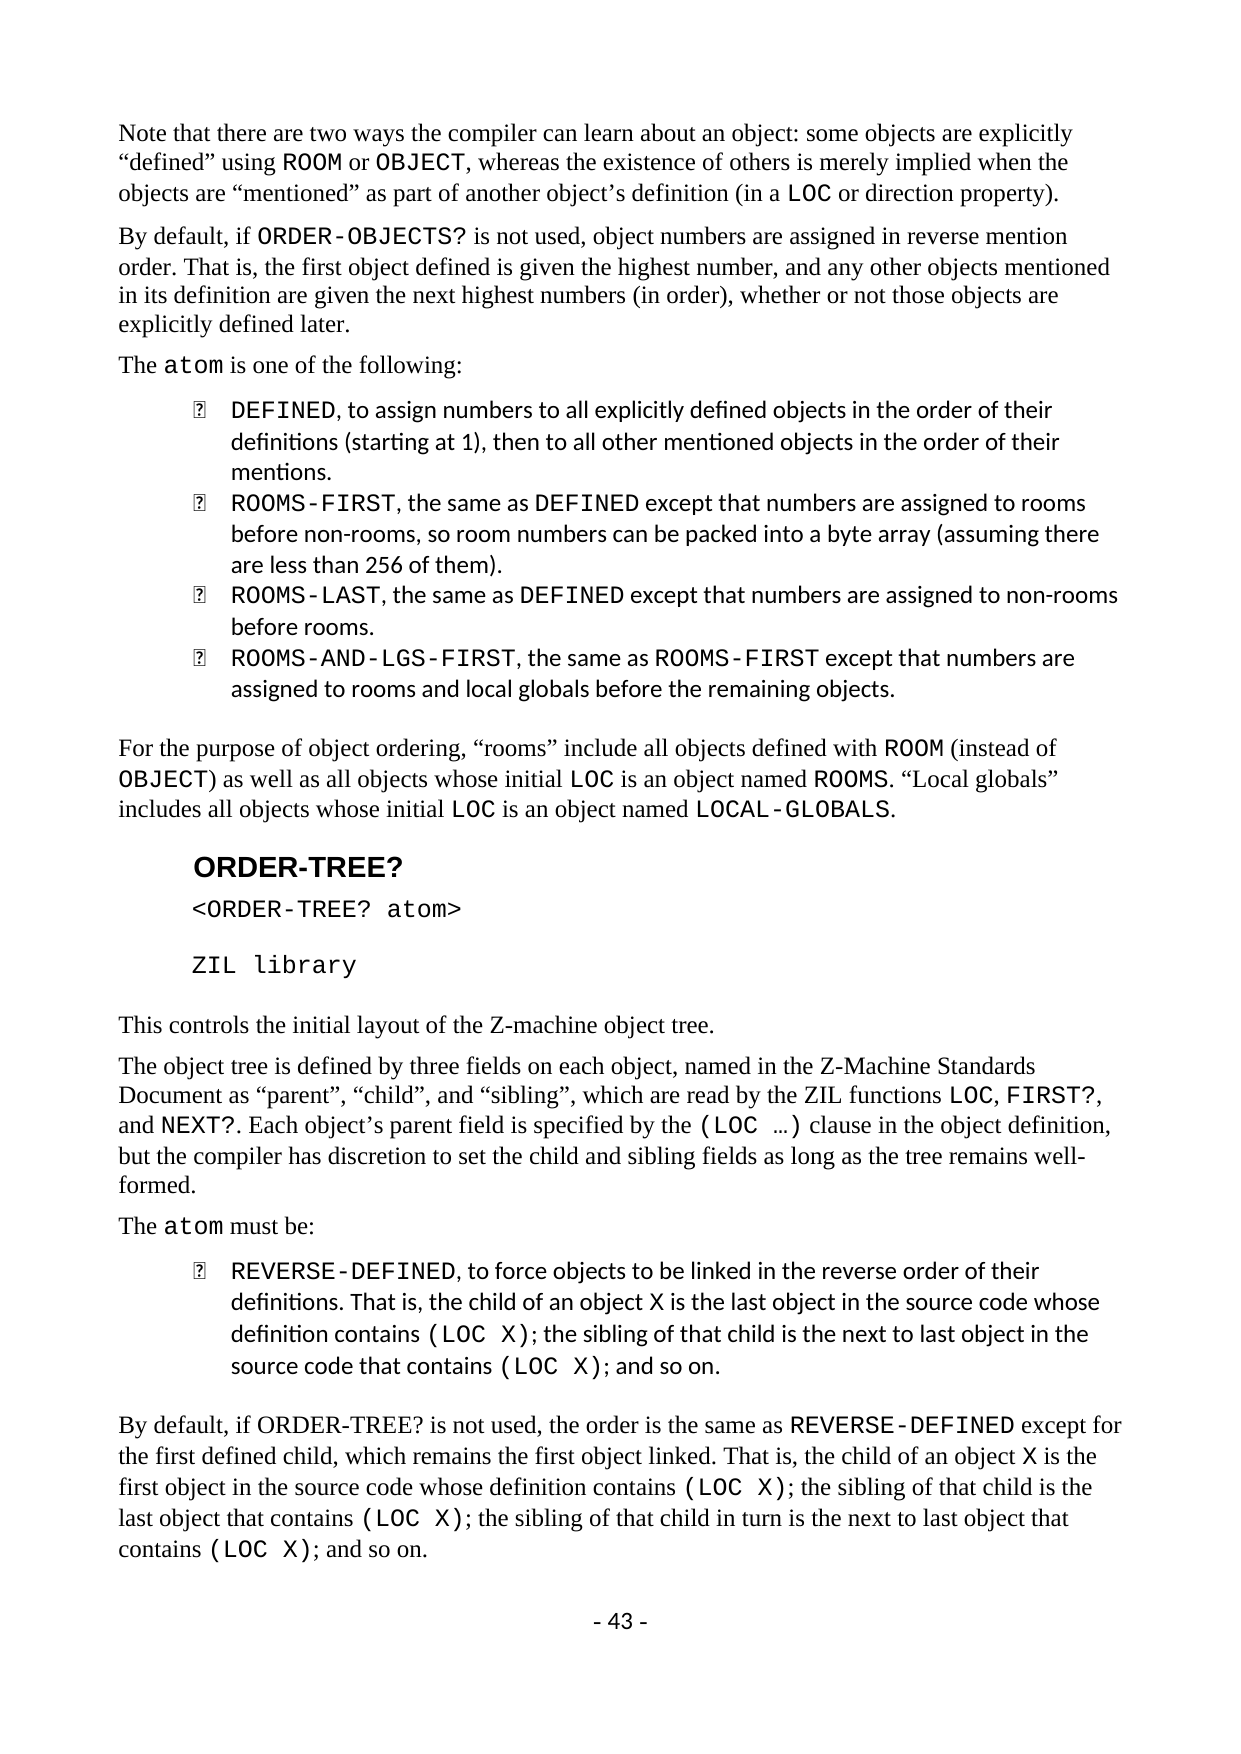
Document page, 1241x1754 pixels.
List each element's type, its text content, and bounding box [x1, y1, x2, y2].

text By default, if ORDER-TREE? is not used, the order is the same as REVERSE-DEFINED except for the first defined child, which remains the first object linked. That is, the child of an object X is the first object in the source code whose definition contains (LOC X); the sibling of that child is the last object that contains (LOC X); the sibling of that child in turn is the next to last object that contains (LOC X); and so on. [118, 1411, 1122, 1565]
text This controls the initial layout of the Z-machine object tree. [118, 1010, 1122, 1038]
text By default, if ORDER-OBJECTS? is not used, object numbers are assigned in reverse mention order. That is, the first object defined is given the highest number, and any other objects mentioned in its definition are given the next highest numbers (in order), whether or not those objects are explicitly defined later. [118, 221, 1122, 338]
subtitle ORDER-TREE? [118, 850, 1122, 884]
list ROOMS-LAST, the same as DEFINED except that numbers are assigned to non-rooms before rooms. [193, 579, 1122, 642]
text The atom must be: [118, 1211, 1122, 1242]
text <ORDER-TREE? atom> [192, 896, 1122, 925]
text The atom is one of the following: [118, 351, 1122, 381]
text The object tree is defined by three fields on each object, named in the Z-Machine Standards Document as “parent”, “child”, and “sibling”, which are read by the ZIL functions LOC, FIRST?, and NEXT?. Each object’s parent field is specified by the (LOC …) clause in the object definition, but the compiler has discretion to set the child and sibling fields as long as the tree remains well-formed. [118, 1051, 1122, 1199]
text ZIL library [192, 953, 1122, 981]
list REVERSE-DEFINED, to force objects to be linked in the reverse order of their definitions. That is, the child of an object X is the last object in the source code whose definition contains (LOC X); the sibling of that child is the next to last object in the source code that contains (LOC X); and so on. [193, 1255, 1122, 1382]
text For the purpose of object ordering, “rooms” include all objects defined with ROOM (instead of OBJECT) as well as all objects whose initial LOC is an object named ROOMS. “Local globals” includes all objects whose initial LOC is an object named LOCAL-GLOBALS. [118, 733, 1122, 825]
list ROOMS-FIRST, the same as DEFINED except that numbers are assigned to rooms before non-rooms, so room numbers can be packed into a byte array (assuming there are less than 256 of them). [193, 487, 1122, 579]
list ROOMS-AND-LGS-FIRST, the same as ROOMS-FIRST except that numbers are assigned to rooms and local globals before the remaining objects. [193, 642, 1122, 704]
list DEFINED, to assign numbers to all explicitly defined objects in the order of their definitions (starting at 1), then to all other mentioned objects in the order of their mentions. [193, 394, 1122, 487]
text Note that there are two ways the compiler can learn about an object: some objects are explicitly “defined” using ROOM or OBJECT, whereas the existence of others is merely implied when the objects are “mentioned” as part of another object’s definition (in a LOC or direction property). [118, 118, 1122, 208]
